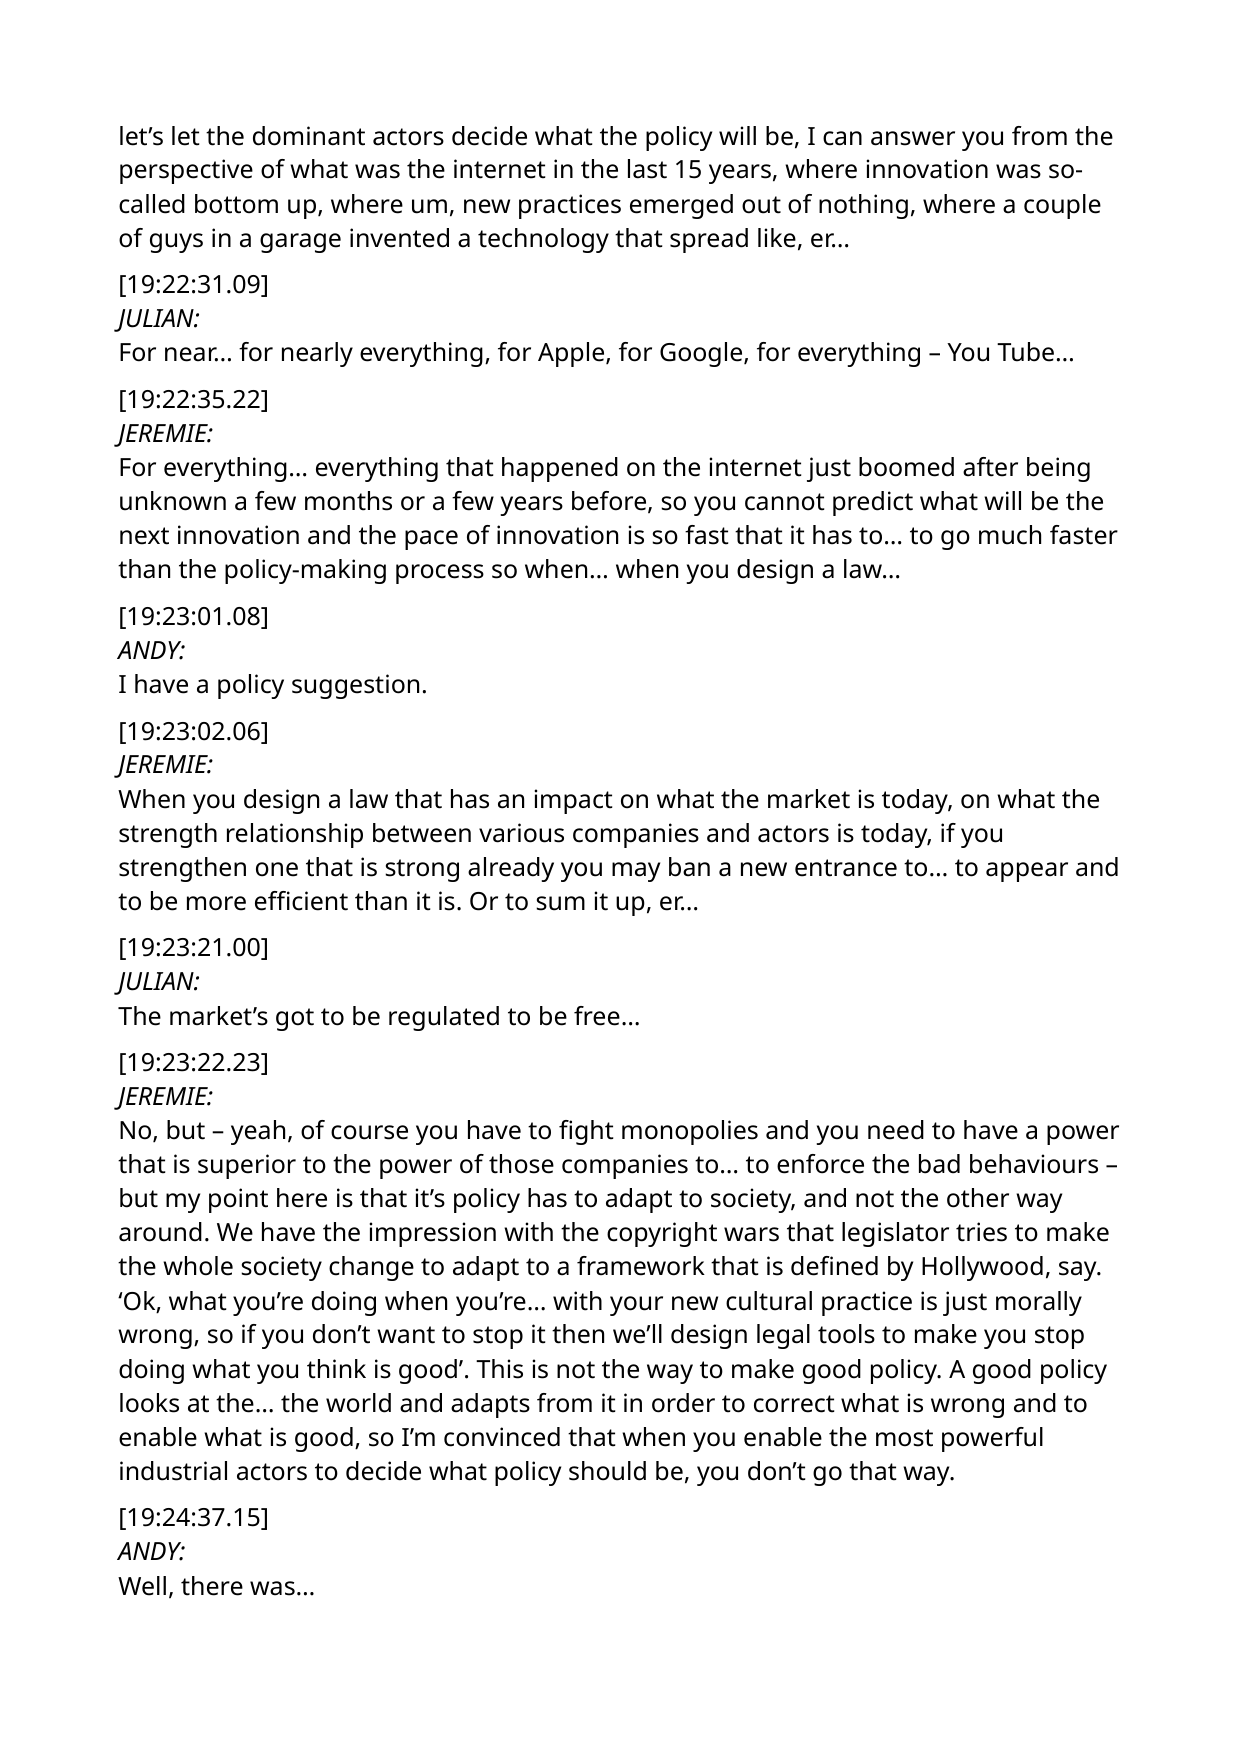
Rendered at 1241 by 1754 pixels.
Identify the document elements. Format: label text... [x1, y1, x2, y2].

text [19:23:02.06] JEREMIE: When you design a law that has an impact on what the market is today, on what the strength relationship between various companies and actors is today, if you strengthen one that is strong already you may ban a new entrance to… to appear and to be more efficient than it is. Or to sum it up, er… [118, 713, 1122, 917]
text [19:22:35.22] JEREMIE: For everything… everything that happened on the internet just boomed after being unknown a few months or a few years before, so you cannot predict what will be the next innovation and the pace of innovation is so fast that it has to… to go much faster than the policy-making process so when… when you design a law… [118, 382, 1122, 586]
text [19:23:01.08] ANDY: I have a policy suggestion. [118, 598, 1122, 701]
text [19:24:37.15] ANDY: Well, there was… [118, 1500, 1122, 1602]
text [19:22:31.09] JULIAN: For near… for nearly everything, for Apple, for Google, for everything – You Tube… [118, 267, 1122, 369]
text [19:23:21.00] JULIAN: The market’s got to be regulated to be free… [118, 930, 1122, 1032]
text let’s let the dominant actors decide what the policy will be, I can answer you from the perspective of what was the internet in the last 15 years, where innovation was so-called bottom up, where um, new practices emerged out of nothing, where a couple of guys in a garage invented a technology that spread like, er… [118, 118, 1122, 254]
text [19:23:22.23] JEREMIE: No, but – yeah, of course you have to fight monopolies and you need to have a power that is superior to the power of those companies to… to enforce the bad behaviours – but my point here is that it’s policy has to adapt to society, and not the other way around. We have the impression with the copyright wars that legislator tries to make the whole society change to adapt to a framework that is defined by Hollywood, say. ‘Ok, what you’re doing when you’re… with your new cultural practice is just morally wrong, so if you don’t want to stop it then we’ll design legal tools to make you stop doing what you think is good’. This is not the way to make good policy. A good policy looks at the… the world and adapts from it in order to correct what is wrong and to enable what is good, so I’m convinced that when you enable the most powerful industrial actors to decide what policy should be, you don’t go that way. [118, 1045, 1122, 1487]
